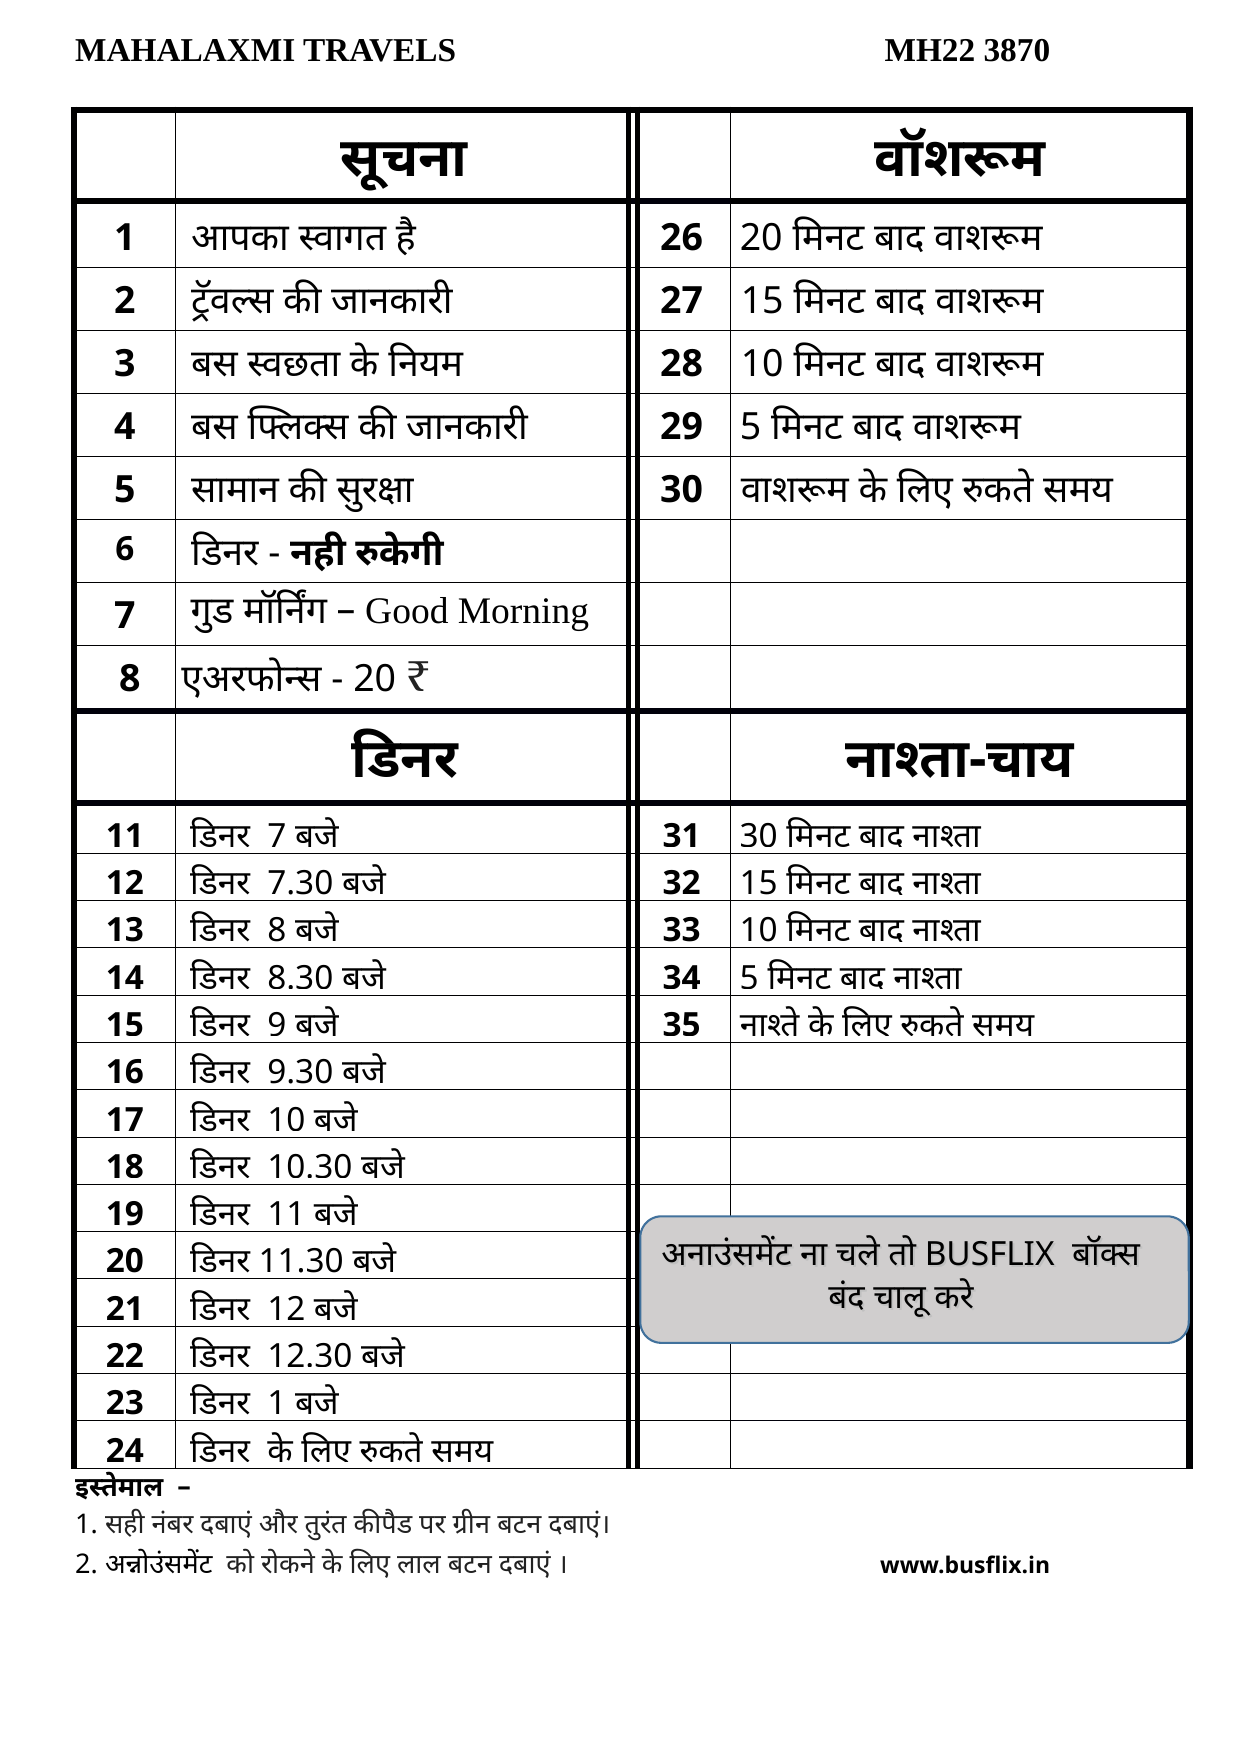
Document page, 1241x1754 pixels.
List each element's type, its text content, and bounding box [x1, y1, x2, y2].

table_cell [640, 646, 730, 708]
table_cell 15 मिनट बाद नाश्ता [731, 854, 1186, 900]
table_cell [640, 1185, 730, 1228]
table_cell नाश्ते के लिए रुकते समय [731, 996, 1186, 1042]
table_cell 14 [77, 948, 175, 994]
table_cell 17 [77, 1090, 175, 1136]
table_cell 5 [77, 457, 175, 519]
table_cell डिनर 7 बजे [176, 806, 626, 853]
table_header सूचना [176, 113, 626, 198]
table_cell 30 [640, 457, 730, 519]
table_cell 16 [77, 1043, 175, 1089]
table_cell 8 [77, 646, 175, 708]
table_cell [731, 646, 1186, 708]
table_cell 2 [77, 268, 175, 330]
table_cell [731, 1043, 1186, 1089]
table_cell डिनर 7.30 बजे [176, 854, 626, 900]
table_cell 3 [77, 331, 175, 393]
table_cell ट्रॅवल्स की जानकारी [176, 268, 626, 330]
table_cell डिनर 12.30 बजे [176, 1327, 626, 1373]
table_cell 5 मिनट बाद वाशरूम [731, 394, 1186, 456]
table_cell 1 [77, 204, 175, 267]
table_cell 6 [77, 520, 175, 582]
table_cell [731, 1374, 1186, 1420]
text 2. अन्नोउंसमेंट को रोकने के लिए लाल बटन दबाएं । www.busflix.in [75, 1545, 1165, 1585]
table_cell 32 [640, 854, 730, 900]
table_cell 30 मिनट बाद नाश्ता [731, 806, 1186, 853]
table_cell [731, 1421, 1186, 1467]
table_cell 29 [640, 394, 730, 456]
table_cell डिनर 10 बजे [176, 1090, 626, 1136]
table_cell 24 [77, 1421, 175, 1467]
table_cell [640, 1331, 730, 1373]
table_cell 13 [77, 901, 175, 947]
table_cell [731, 1090, 1186, 1136]
table_cell [731, 1138, 1186, 1184]
table_cell 5 मिनट बाद नाश्ता [731, 948, 1186, 994]
table_cell डिनर के लिए रुकते समय [176, 1421, 626, 1467]
table_header [77, 113, 175, 198]
table_cell 4 [77, 394, 175, 456]
table_cell एअरफोन्स - 20 ₹ [176, 646, 626, 708]
table_cell 27 [640, 268, 730, 330]
table_cell [640, 1090, 730, 1136]
table_cell बस स्वछता के नियम [176, 331, 626, 393]
table_cell 22 [77, 1327, 175, 1373]
table_cell 31 [640, 806, 730, 853]
table_cell 7 [77, 583, 175, 645]
table_cell [640, 520, 730, 582]
table_cell डिनर 8 बजे [176, 901, 626, 947]
table_cell 26 [640, 204, 730, 267]
table_header वॉशरूम [731, 113, 1186, 198]
table_cell डिनर 10.30 बजे [176, 1138, 626, 1184]
table_cell 23 [77, 1374, 175, 1420]
table_cell बस फ्लिक्स की जानकारी [176, 394, 626, 456]
table_cell 15 [77, 996, 175, 1042]
table_cell आपका स्वागत है [176, 204, 626, 267]
table_cell डिनर 1 बजे [176, 1374, 626, 1420]
table_cell 20 मिनट बाद वाशरूम [731, 204, 1186, 267]
table_cell 34 [640, 948, 730, 994]
table_cell 19 [77, 1185, 175, 1231]
table_cell [731, 583, 1186, 645]
table_cell [77, 714, 175, 799]
table_cell 20 [77, 1232, 175, 1278]
table_cell 33 [640, 901, 730, 947]
table_cell डिनर - नही रुकेगी [176, 520, 626, 582]
table_cell डिनर 9 बजे [176, 996, 626, 1042]
table_cell डिनर 9.30 बजे [176, 1043, 626, 1089]
table_cell सामान की सुरक्षा [176, 457, 626, 519]
table_cell गुड मॉर्निंग – Good Morning [176, 583, 626, 645]
table_cell [640, 1138, 730, 1184]
table_cell 18 [77, 1138, 175, 1184]
table_cell नाश्ता-चाय [731, 714, 1186, 799]
table_cell [640, 1374, 730, 1420]
table_cell 10 मिनट बाद वाशरूम [731, 331, 1186, 393]
table_cell [640, 1043, 730, 1089]
table_cell डिनर 12 बजे [176, 1279, 626, 1326]
table_cell [640, 714, 730, 799]
table_header [640, 113, 730, 198]
table_cell वाशरूम के लिए रुकते समय [731, 457, 1186, 519]
table_cell डिनर 8.30 बजे [176, 948, 626, 994]
text 1. सही नंबर दबाएं और तुरंत कीपैड पर ग्रीन बटन दबाएं। [75, 1505, 1165, 1545]
table_cell 28 [640, 331, 730, 393]
table_cell [731, 1185, 1186, 1223]
table_cell डिनर [176, 714, 626, 799]
table_cell 10 मिनट बाद नाश्ता [731, 901, 1186, 947]
table_cell 12 [77, 854, 175, 900]
table_cell 15 मिनट बाद वाशरूम [731, 268, 1186, 330]
table_cell 11 [77, 806, 175, 853]
text इस्तेमाल – [75, 1469, 1165, 1505]
table_cell डिनर 11.30 बजे [176, 1232, 626, 1278]
table_cell डिनर 11 बजे [176, 1185, 626, 1231]
table_cell 21 [77, 1279, 175, 1326]
table_cell [640, 583, 730, 645]
table_cell [640, 1421, 730, 1467]
table_cell 35 [640, 996, 730, 1042]
table_cell [731, 1336, 1186, 1373]
table_cell [731, 520, 1186, 582]
